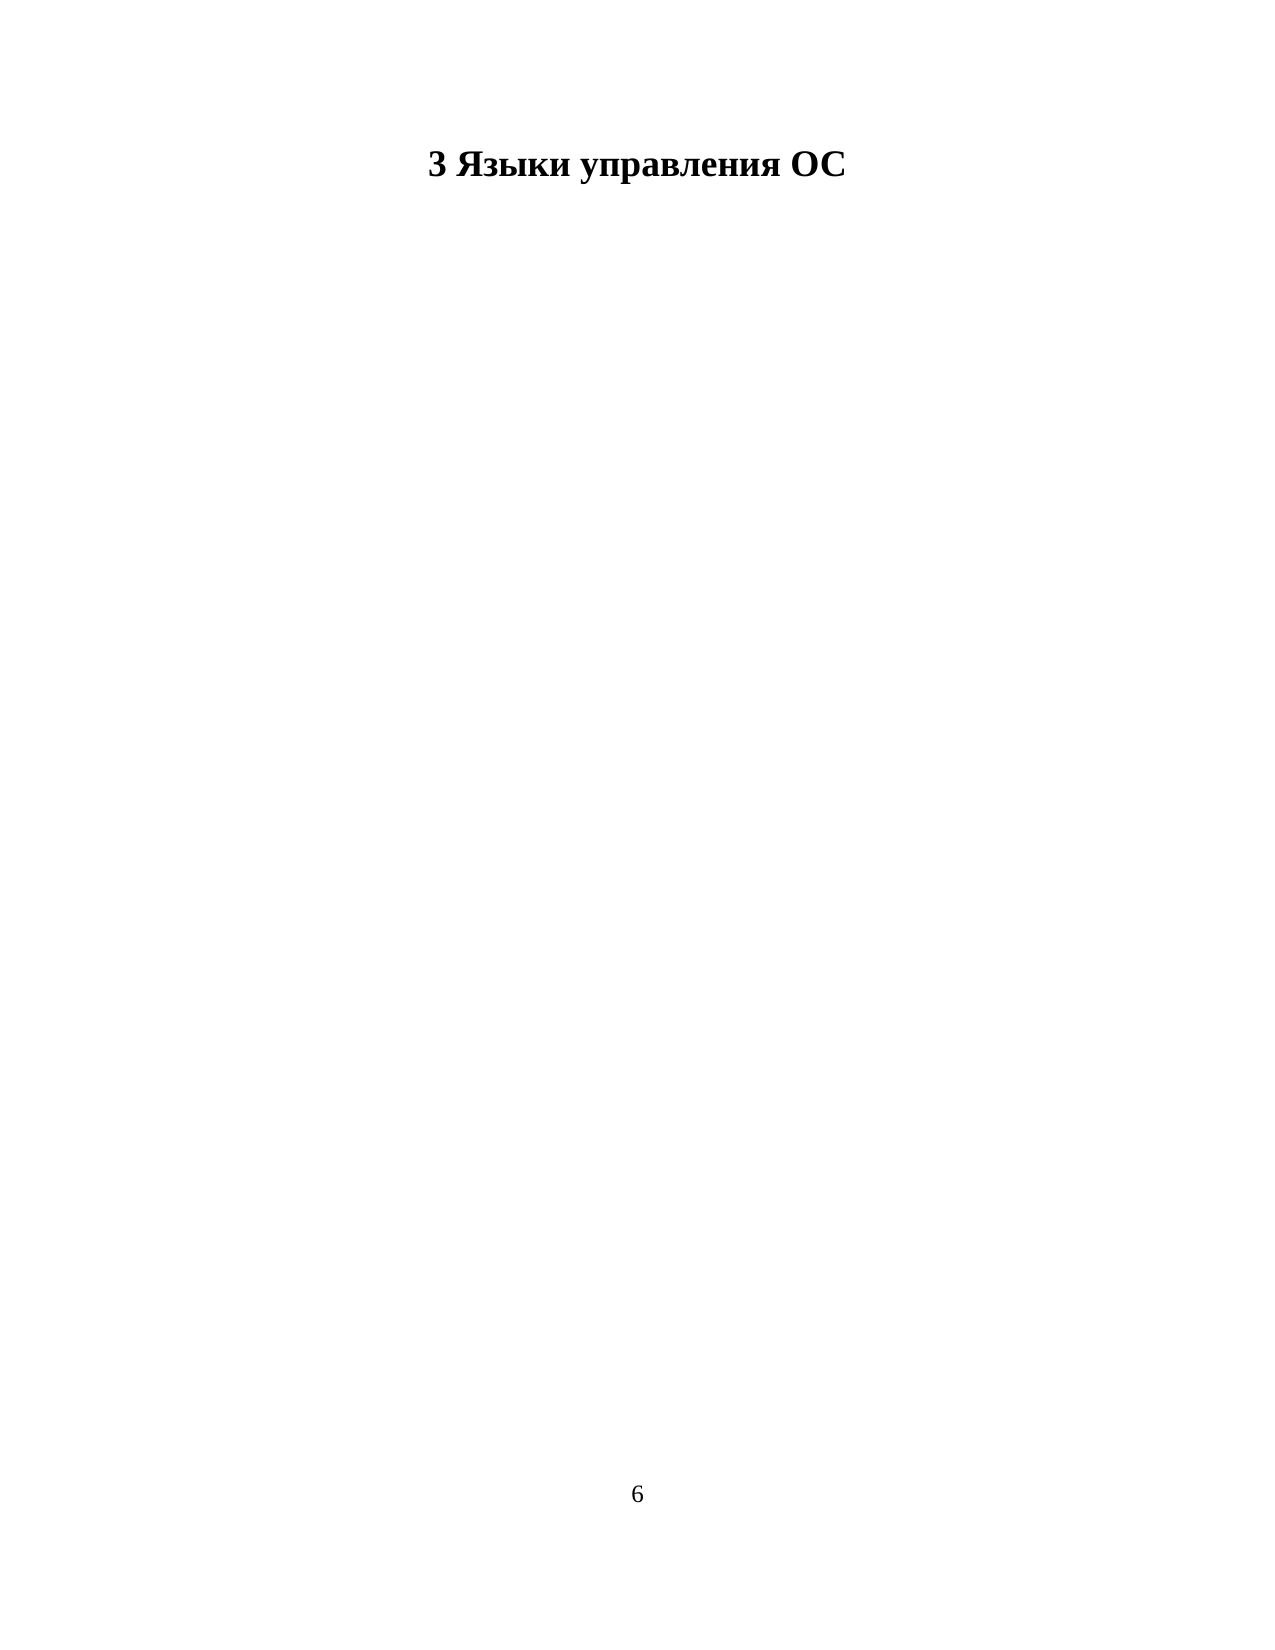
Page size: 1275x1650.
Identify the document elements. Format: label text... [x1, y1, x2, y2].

subtitle 3 Языки управления ОС [118, 142, 1157, 185]
